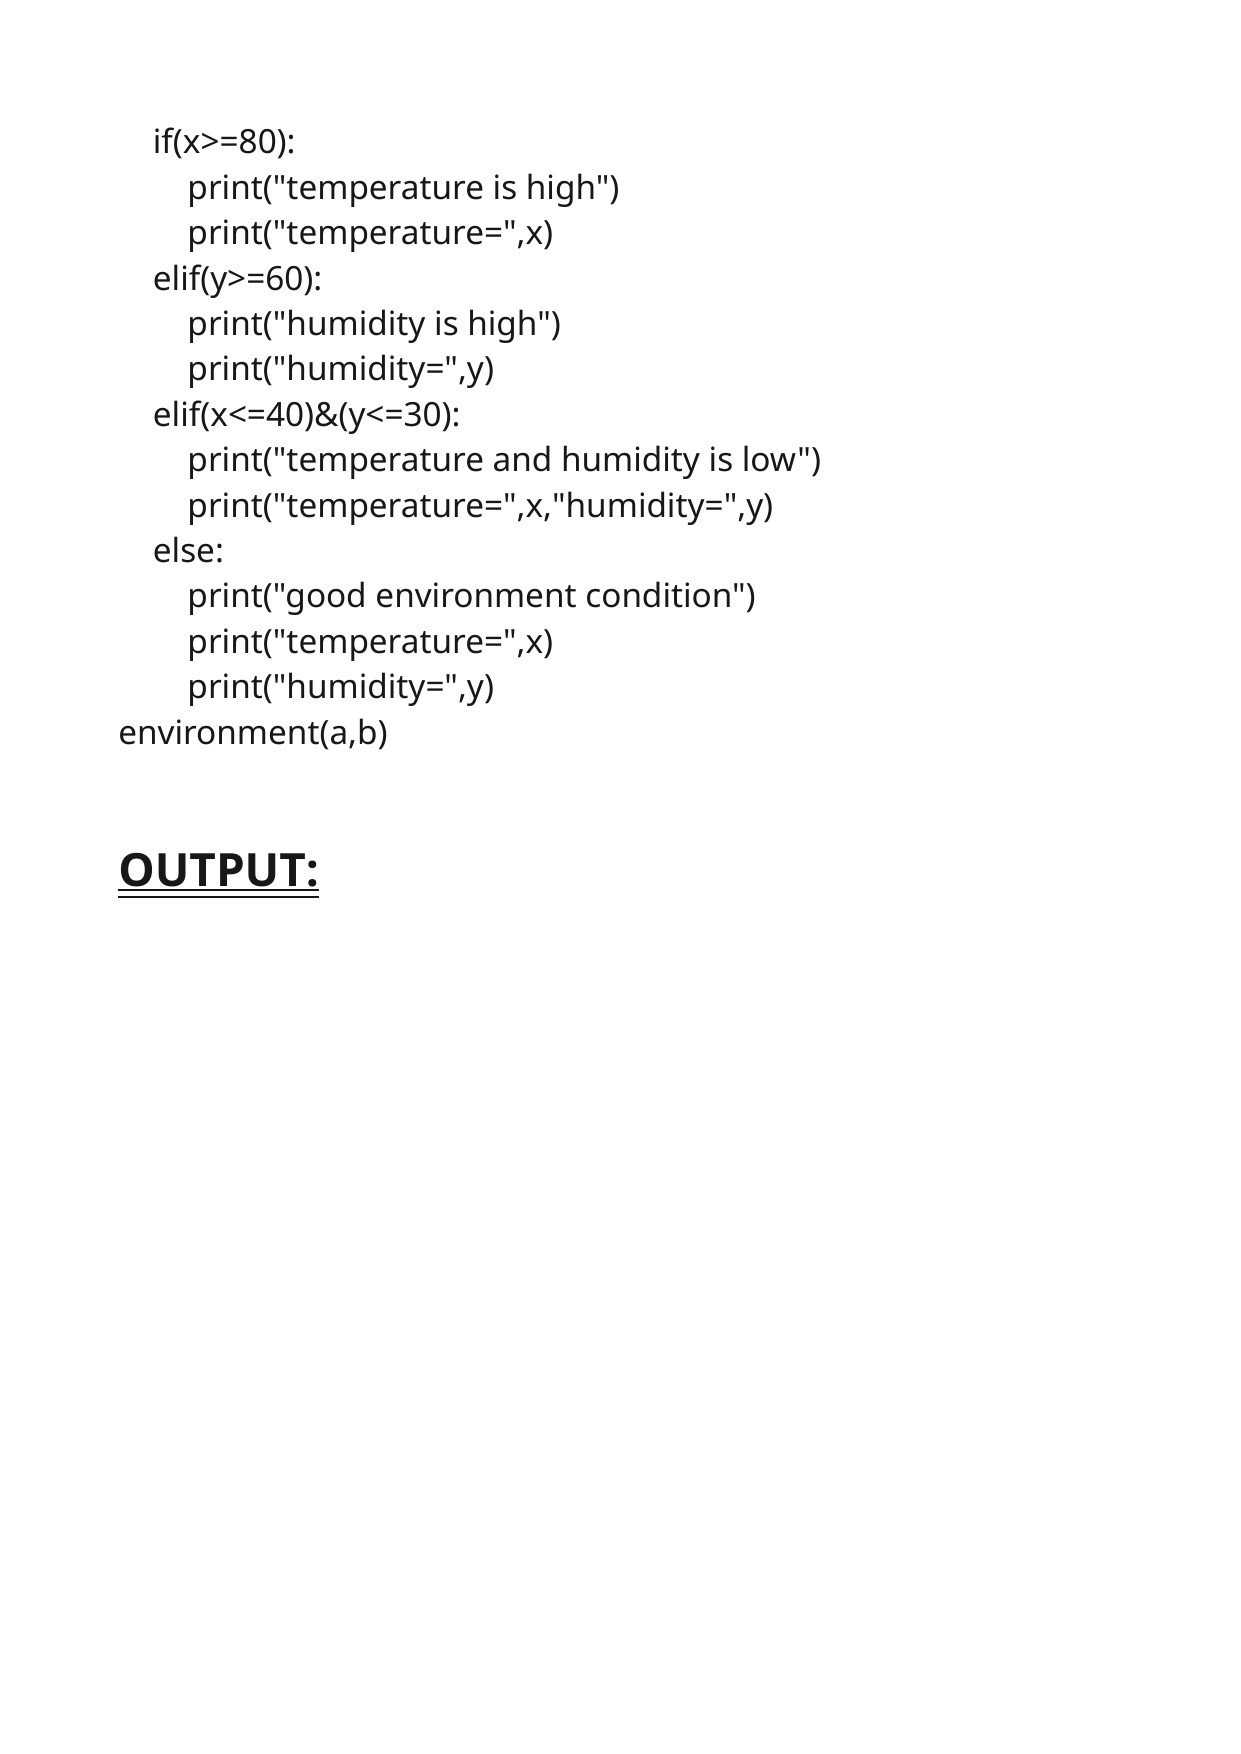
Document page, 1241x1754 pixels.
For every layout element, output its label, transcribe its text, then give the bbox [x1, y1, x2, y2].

text elif(y>=60): [118, 254, 1122, 300]
text print("humidity is high") [118, 300, 1122, 345]
text print("temperature=",x) [118, 618, 1122, 663]
text print("humidity=",y) [118, 345, 1122, 391]
text OUTPUT: [118, 838, 1122, 900]
text environment(a,b) [118, 708, 1122, 754]
text print("temperature=",x) [118, 209, 1122, 254]
text elif(x<=40)&(y<=30): [118, 391, 1122, 436]
text else: [118, 527, 1122, 572]
text print("temperature is high") [118, 163, 1122, 209]
text if(x>=80): [118, 118, 1122, 163]
text print("temperature=",x,"humidity=",y) [118, 481, 1122, 527]
text print("good environment condition") [118, 572, 1122, 618]
text print("humidity=",y) [118, 663, 1122, 708]
text print("temperature and humidity is low") [118, 436, 1122, 481]
